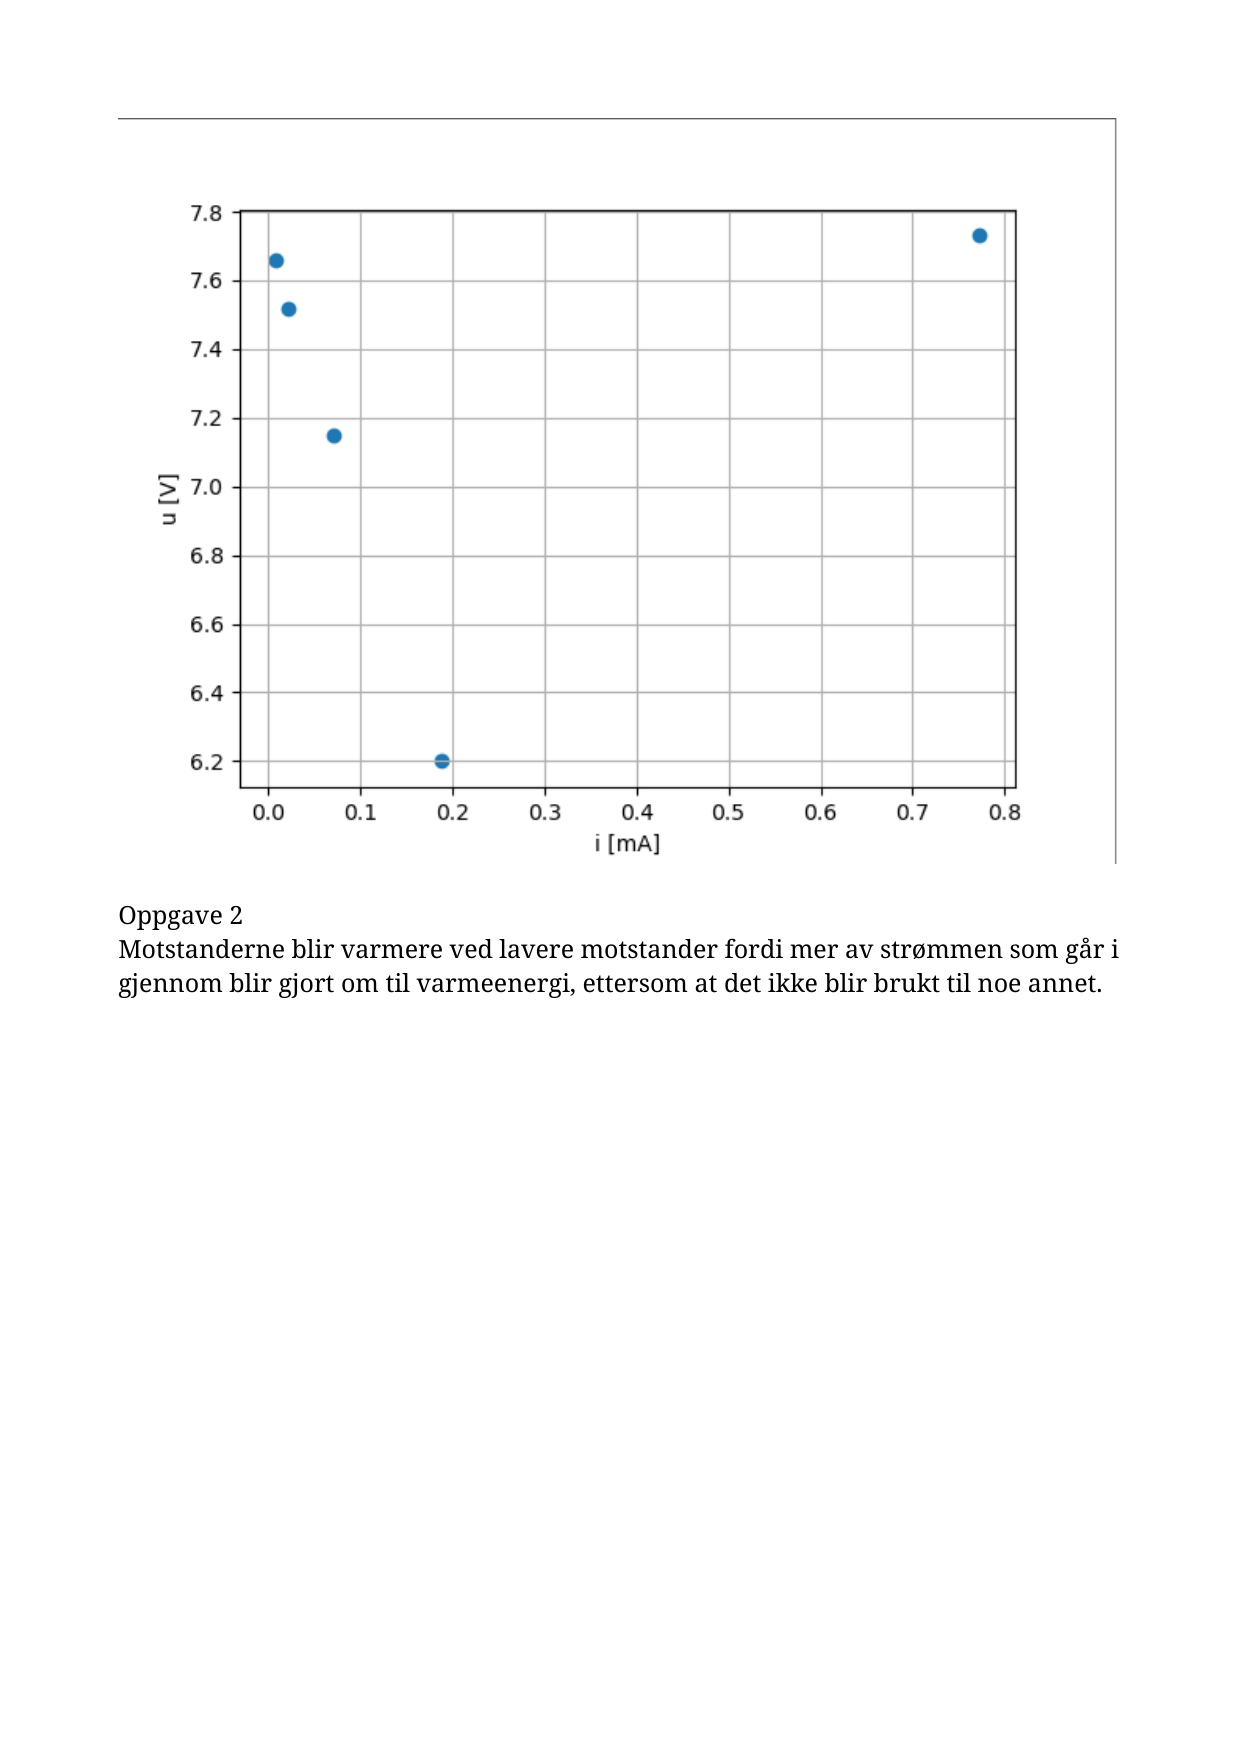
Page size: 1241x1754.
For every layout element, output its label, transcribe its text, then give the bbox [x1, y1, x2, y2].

text Oppgave 2 [118, 897, 1122, 931]
picture [118, 118, 1117, 864]
text Motstanderne blir varmere ved lavere motstander fordi mer av strømmen som går i gjennom blir gjort om til varmeenergi, ettersom at det ikke blir brukt til noe annet. [118, 931, 1122, 999]
